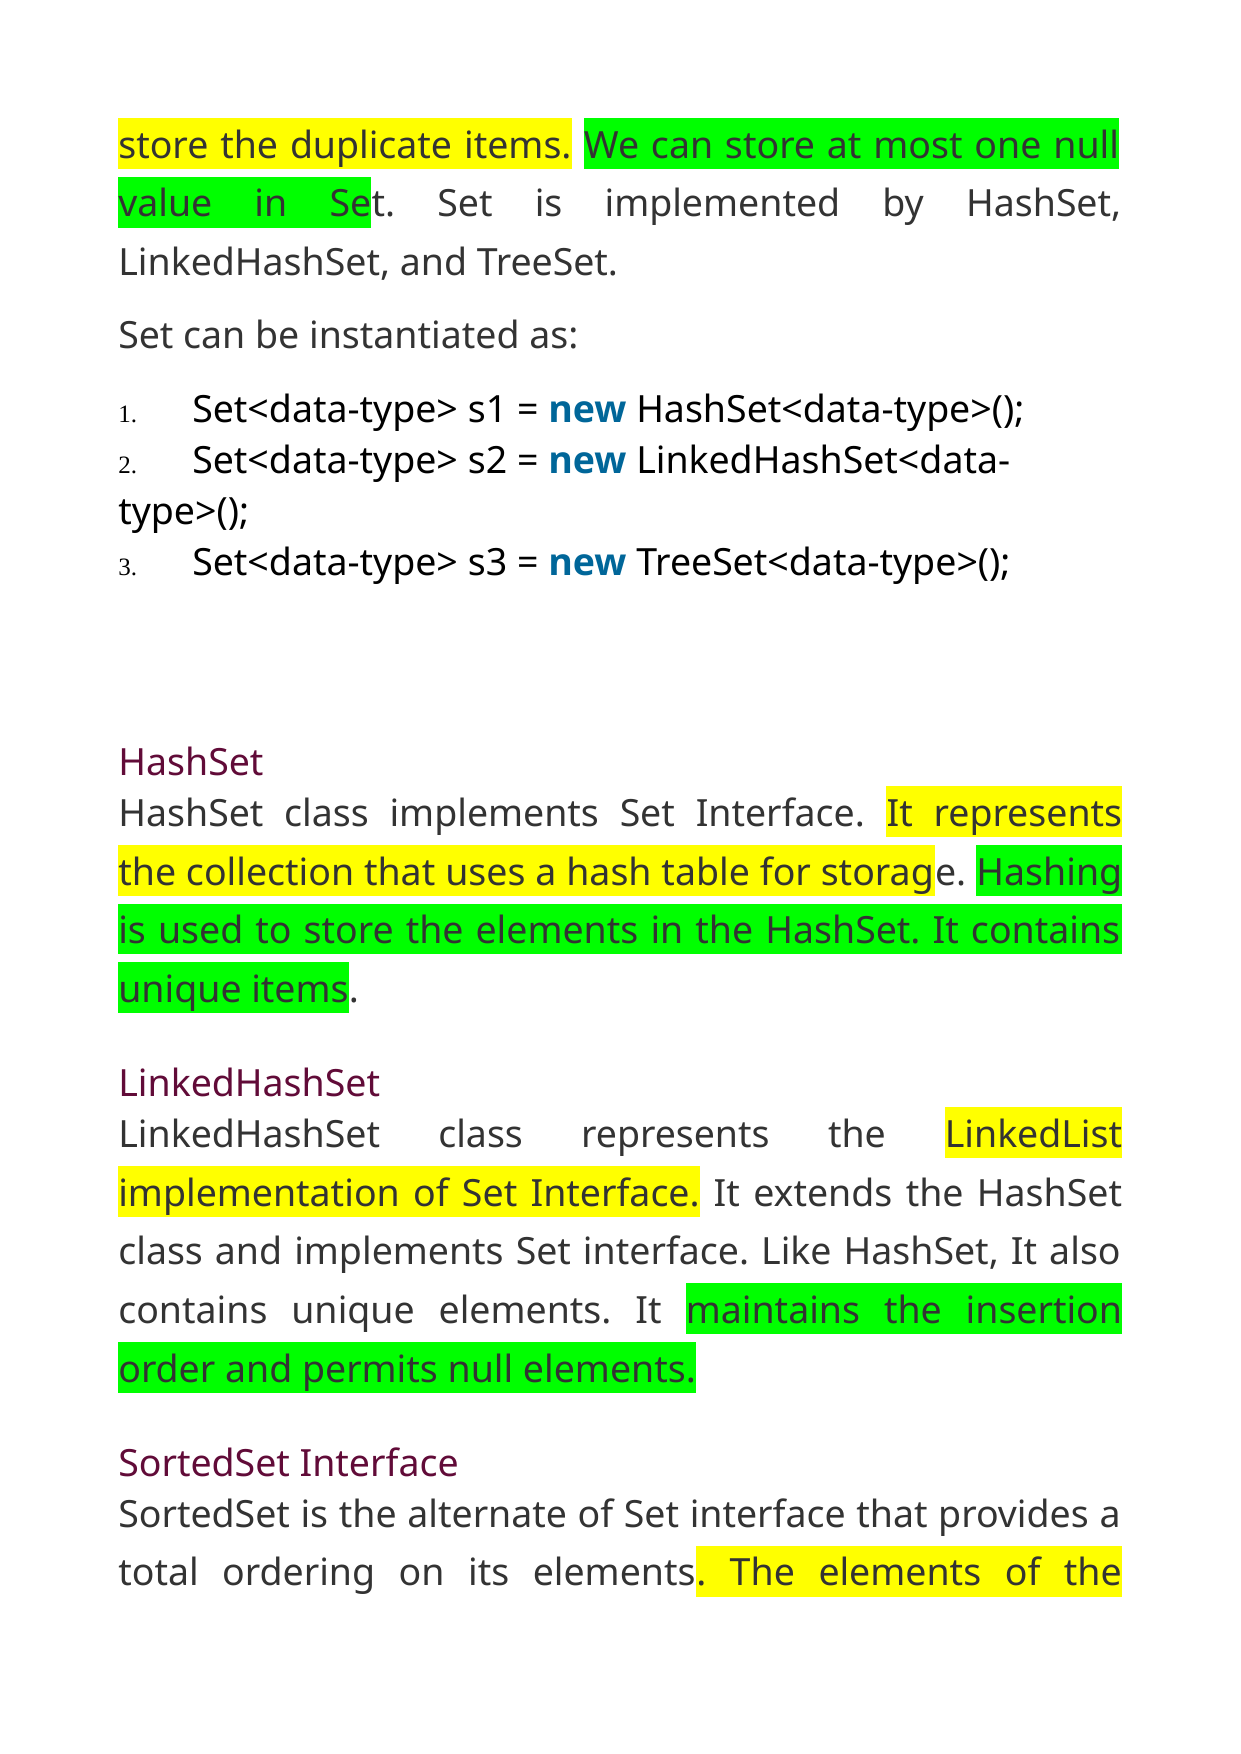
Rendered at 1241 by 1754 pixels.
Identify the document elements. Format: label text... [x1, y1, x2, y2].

list Set<data-type> s1 = new HashSet<data-type>(); [118, 382, 1122, 433]
text SortedSet is the alternate of Set interface that provides a total ordering on its elements. The elements of the [118, 1487, 1122, 1597]
text Set can be instantiated as: [118, 309, 1122, 360]
subtitle LinkedHashSet [118, 1056, 1122, 1107]
subtitle SortedSet Interface [118, 1436, 1122, 1487]
list Set<data-type> s3 = new TreeSet<data-type>(); [118, 535, 1122, 586]
text LinkedHashSet class represents the LinkedList implementation of Set Interface. It extends the HashSet class and implements Set interface. Like HashSet, It also contains unique elements. It maintains the insertion order and permits null elements. [118, 1107, 1122, 1393]
list Set<data-type> s2 = new LinkedHashSet<data-type>(); [118, 433, 1122, 535]
subtitle HashSet [118, 735, 1122, 786]
text store the duplicate items. We can store at most one null value in Set. Set is implemented by HashSet, LinkedHashSet, and TreeSet. [118, 118, 1122, 286]
text HashSet class implements Set Interface. It represents the collection that uses a hash table for storage. Hashing is used to store the elements in the HashSet. It contains unique items. [118, 786, 1122, 1013]
